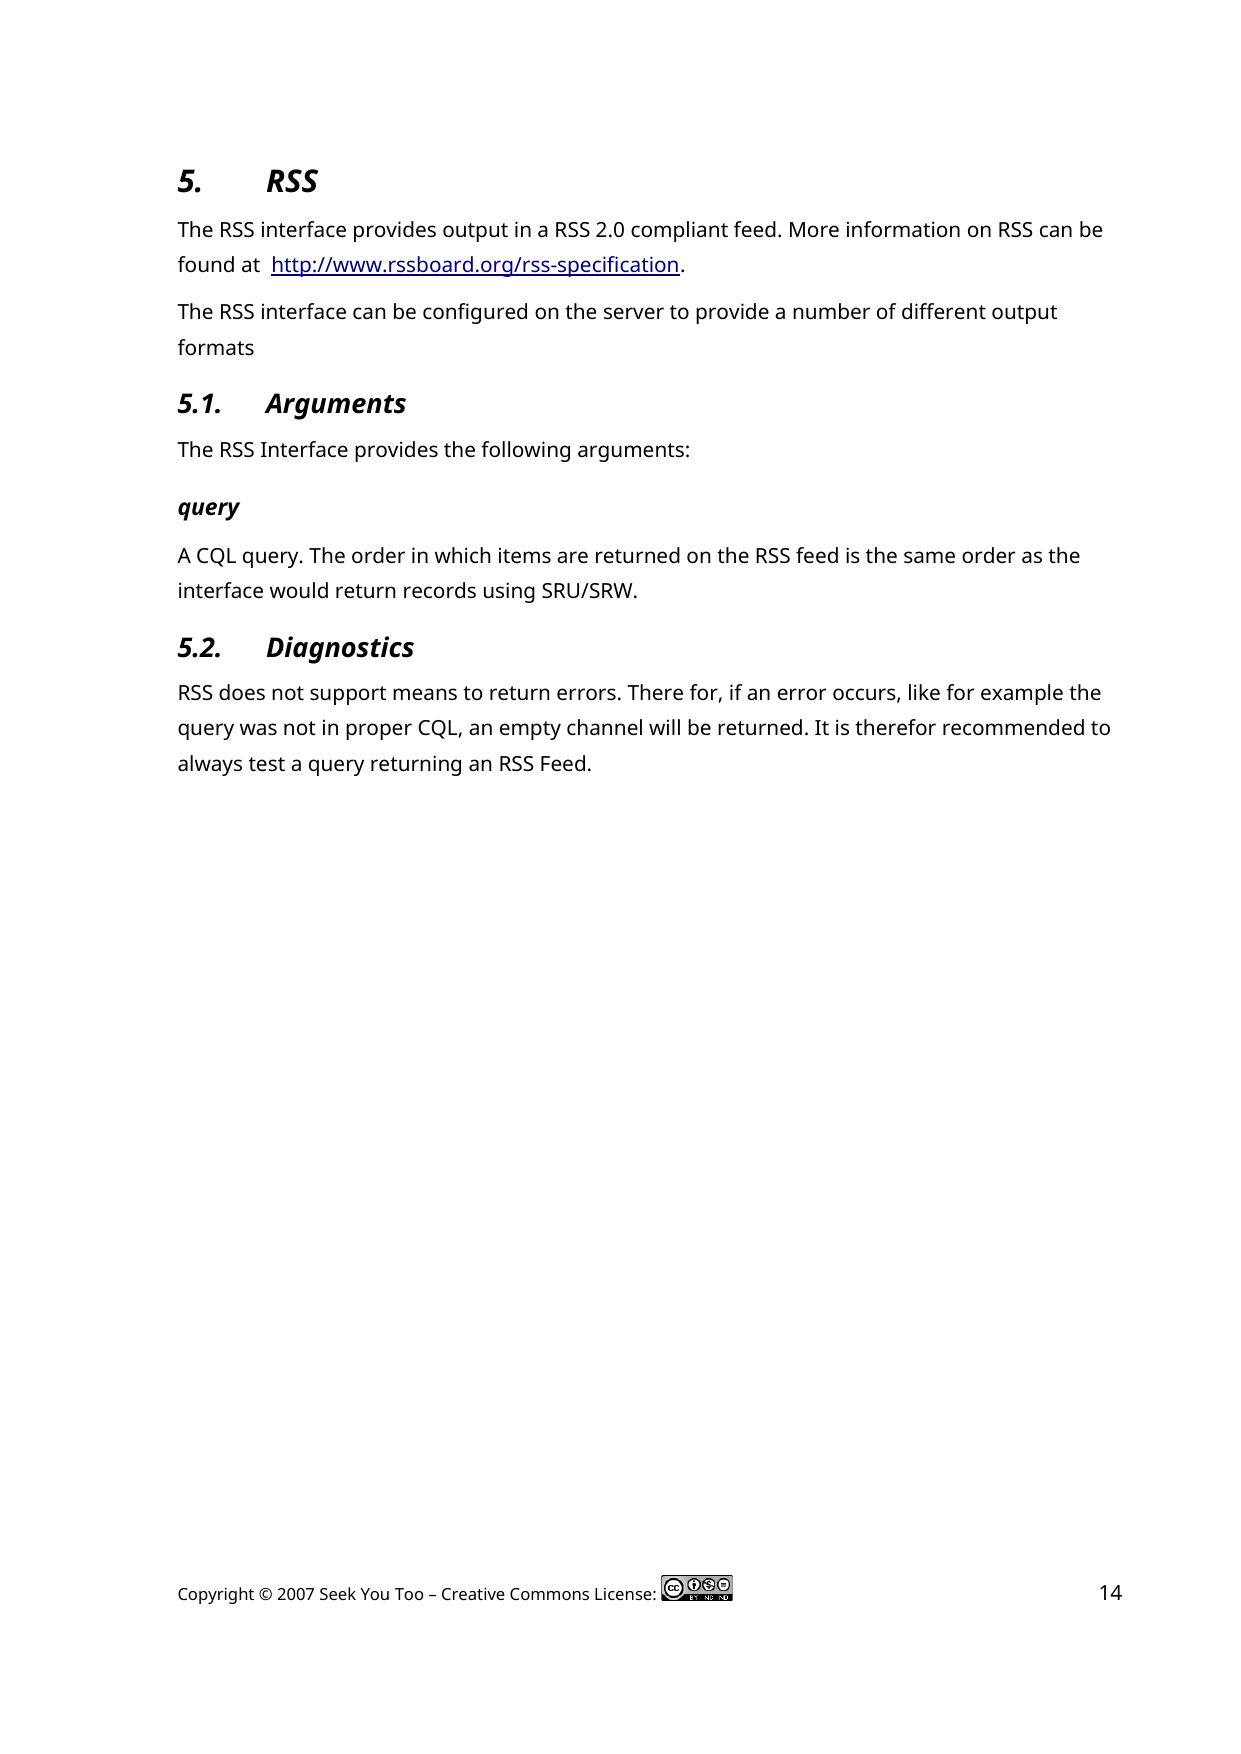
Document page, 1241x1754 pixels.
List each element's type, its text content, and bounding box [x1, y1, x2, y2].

subtitle RSS [177, 159, 1122, 202]
text RSS does not support means to return errors. There for, if an error occurs, like for example the query was not in proper CQL, an empty channel will be returned. It is therefor recommended to always test a query returning an RSS Feed. [177, 671, 1122, 777]
text The RSS interface can be configured on the server to provide a number of different output formats [177, 291, 1122, 361]
subtitle Arguments [177, 385, 1122, 422]
text The RSS Interface provides the following arguments: [177, 428, 1122, 463]
text The RSS interface provides output in a RSS 2.0 compliant feed. More information on RSS can be found at http://www.rssboard.org/rss-specification. [177, 208, 1122, 279]
picture [661, 1575, 733, 1601]
text A CQL query. The order in which items are returned on the RSS feed is the same order as the interface would return records using SRU/SRW. [177, 534, 1122, 605]
subtitle query [177, 487, 1122, 522]
subtitle Diagnostics [177, 628, 1122, 665]
